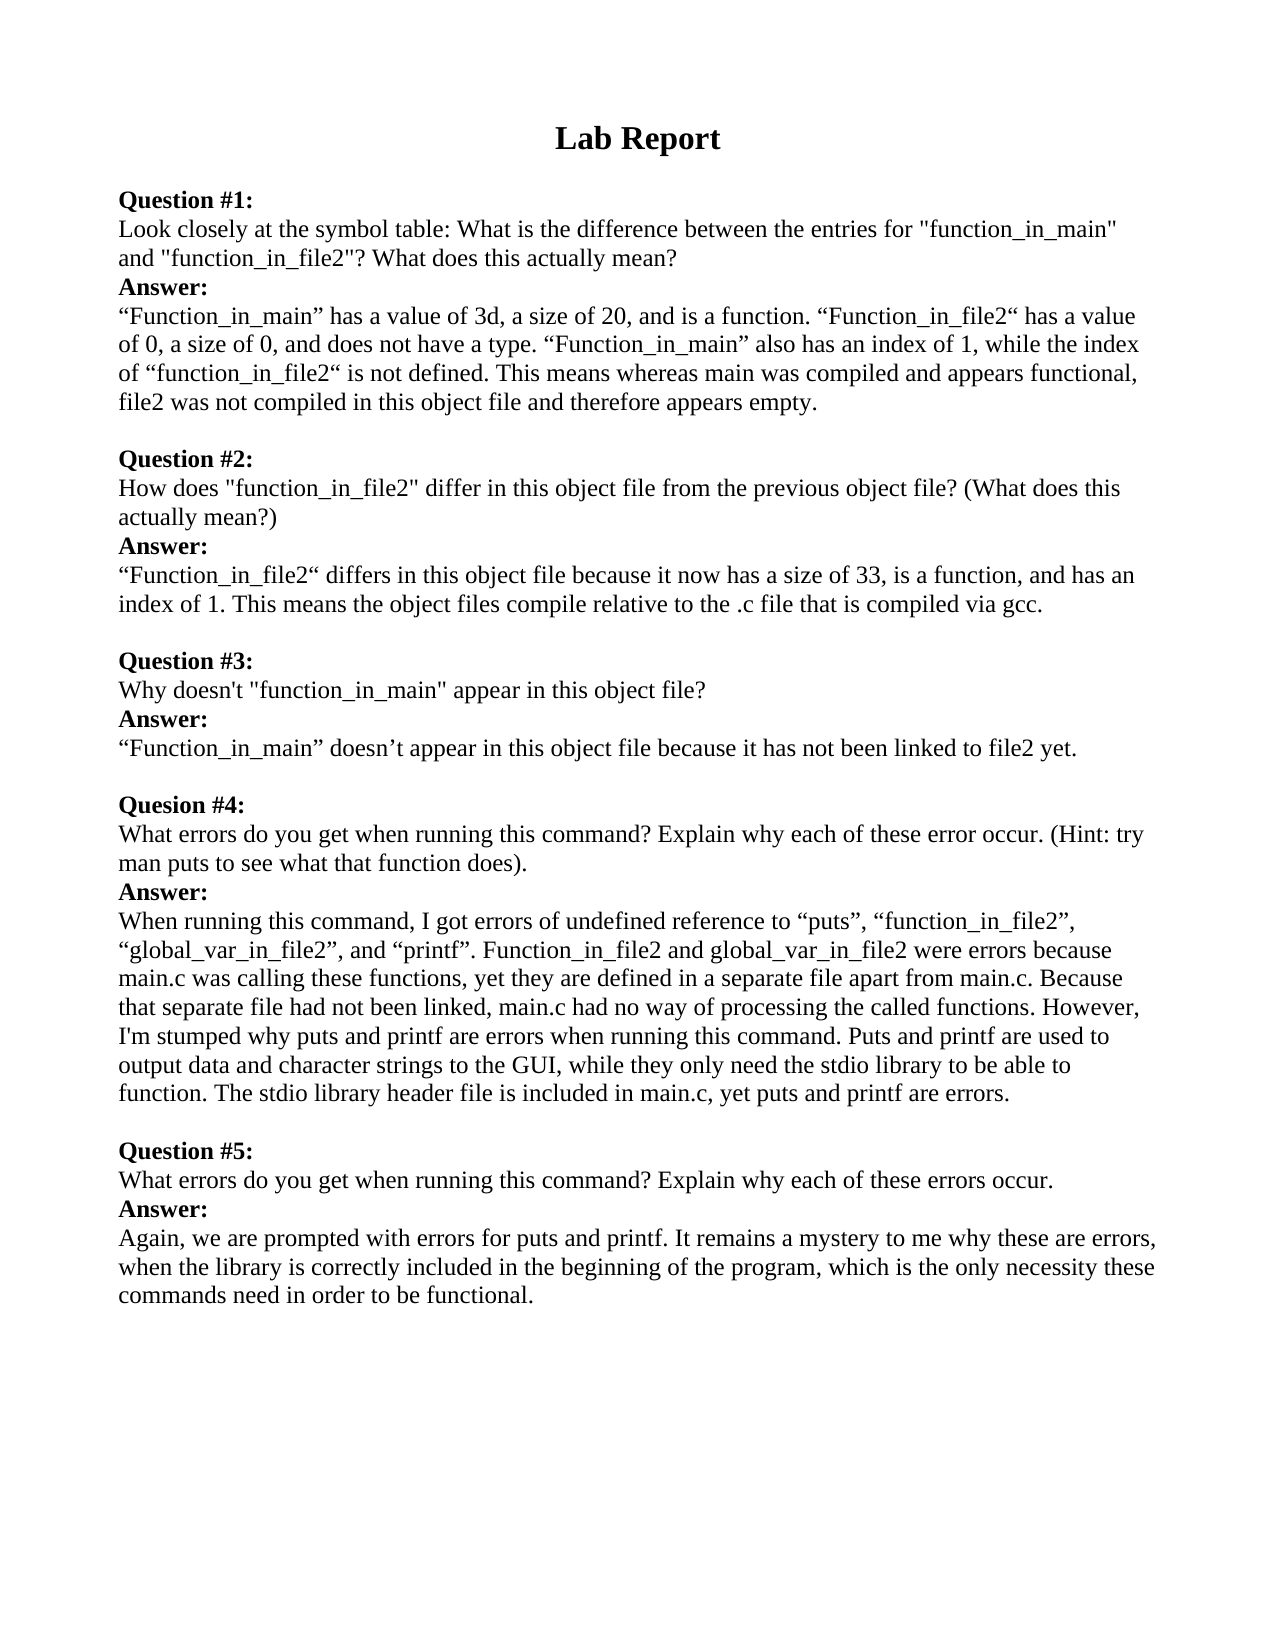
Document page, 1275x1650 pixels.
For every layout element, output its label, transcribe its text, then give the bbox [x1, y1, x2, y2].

text ﻿What errors do you get when running this command? Explain why each of these error occur. (Hint: try man puts to see what that function does). [118, 819, 1157, 877]
text Lab Report [118, 118, 1157, 156]
text ﻿Why doesn't "function_in_main" appear in this object file? [118, 675, 1157, 704]
text Answer: [118, 1194, 1157, 1223]
text “Function_in_main” has a value of 3d, a size of 20, and is a function. “Function_in_file2“ has a value of 0, a size of 0, and does not have a type. “Function_in_main” also has an index of 1, while the index of “function_in_file2“ is not defined. This means whereas main was compiled and appears functional, file2 was not compiled in this object file and therefore appears empty. [118, 301, 1157, 416]
text “Function_in_main” doesn’t appear in this object file because it has not been linked to file2 yet. [118, 733, 1157, 762]
text Quesion #4: [118, 791, 1157, 819]
text ﻿What errors do you get when running this command? Explain why each of these errors occur. [118, 1165, 1157, 1194]
text Answer: [118, 877, 1157, 906]
text Answer: [118, 704, 1157, 733]
text When running this command, I got errors of undefined reference to “puts”, “function_in_file2”, “global_var_in_file2”, and “printf”. Function_in_file2 and global_var_in_file2 were errors because main.c was calling these functions, yet they are defined in a separate file apart from main.c. Because that separate file had not been linked, main.c had no way of processing the called functions. However, I'm stumped why puts and printf are errors when running this command. Puts and printf are used to output data and character strings to the GUI, while they only need the stdio library to be able to function. The stdio library header file is included in main.c, yet puts and printf are errors. [118, 906, 1157, 1107]
text Question #2: [118, 444, 1157, 473]
text Again, we are prompted with errors for puts and printf. It remains a mystery to me why these are errors, when the library is correctly included in the beginning of the program, which is the only necessity these commands need in order to be functional. [118, 1223, 1157, 1309]
text Question #3: [118, 646, 1157, 675]
text Question #1: [118, 185, 1157, 214]
text ﻿Look closely at the symbol table: What is the difference between the entries for "function_in_main" and "function_in_file2"? What does this actually mean? [118, 214, 1157, 272]
text Question #5: [118, 1136, 1157, 1165]
text Answer: [118, 272, 1157, 301]
text “Function_in_file2“ differs in this object file because it now has a size of 33, is a function, and has an index of 1. This means the object files compile relative to the .c file that is compiled via gcc. [118, 560, 1157, 617]
text ﻿How does "function_in_file2" differ in this object file from the previous object file? (What does this actually mean?) [118, 473, 1157, 531]
text Answer: [118, 531, 1157, 560]
